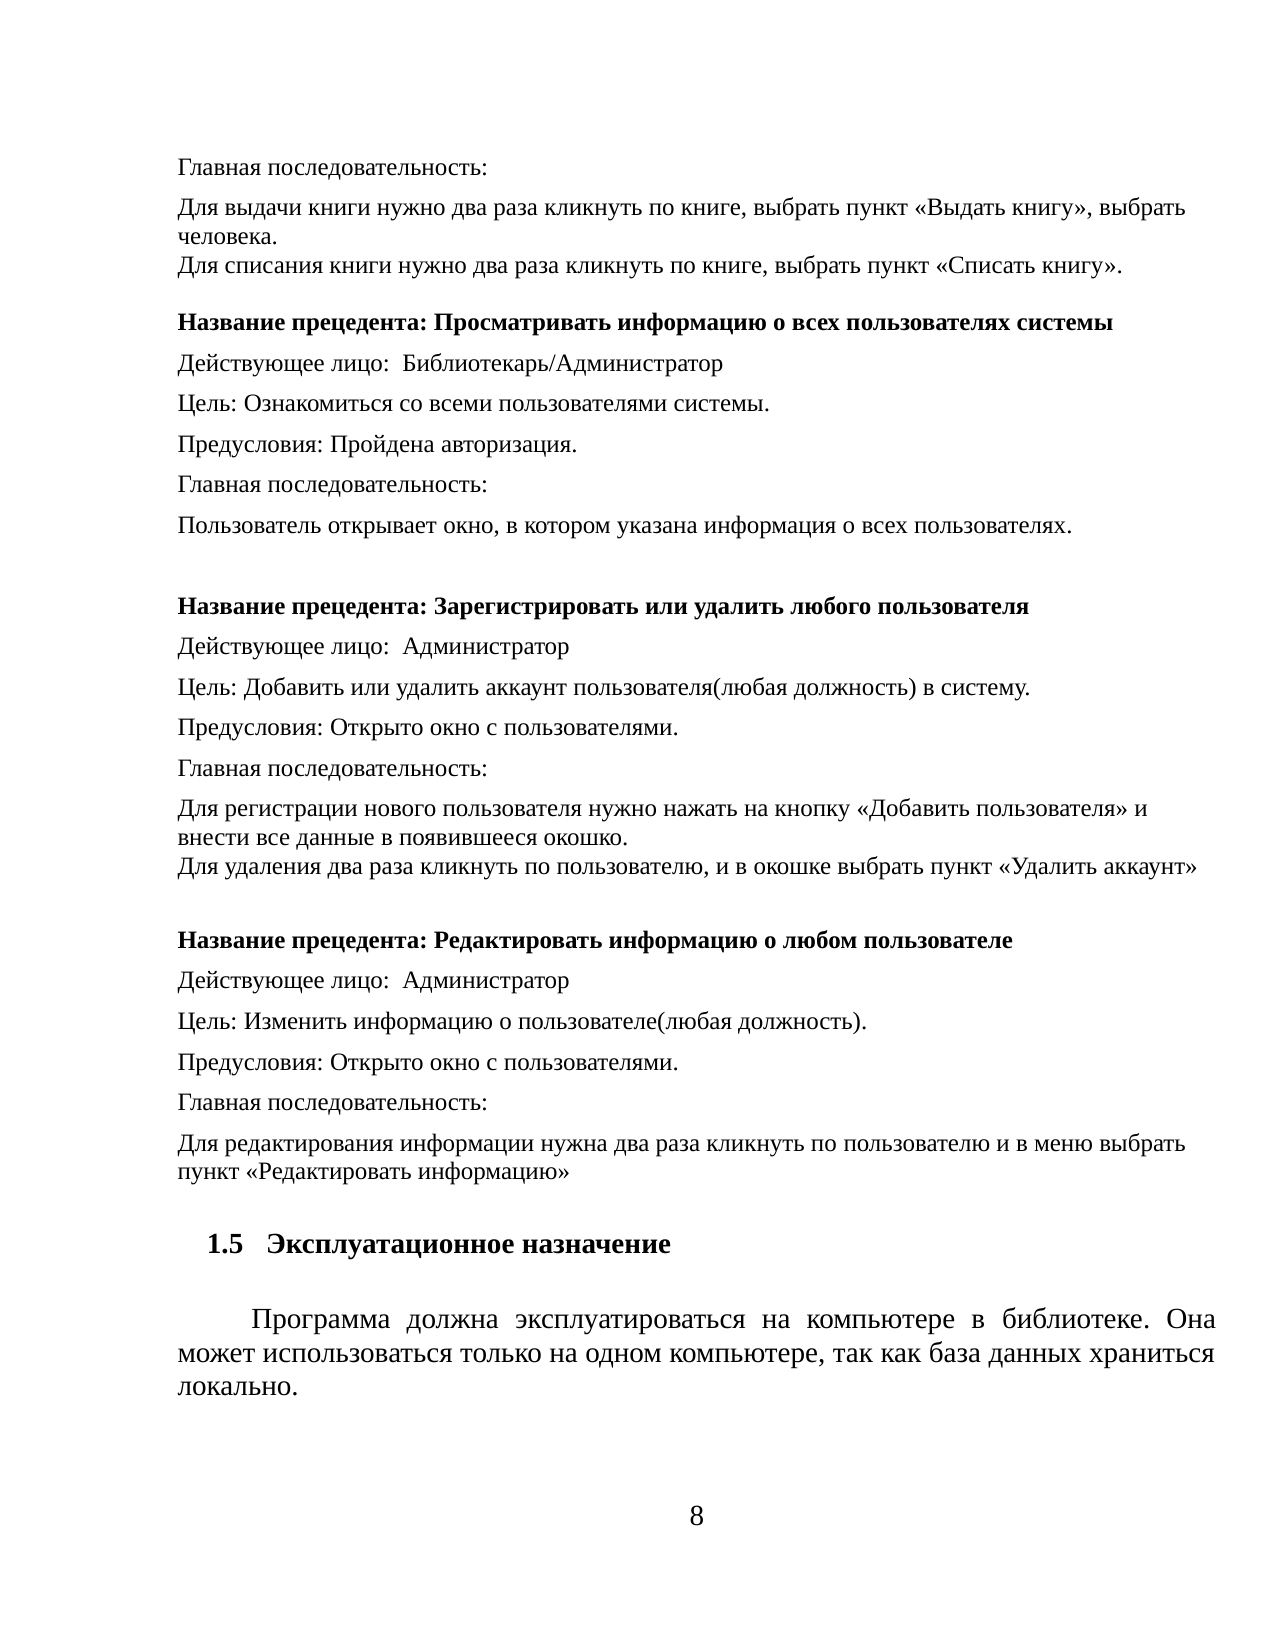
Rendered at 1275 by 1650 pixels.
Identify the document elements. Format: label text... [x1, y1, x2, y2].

text Предусловия: Открыто окно с пользователями. [177, 1047, 1216, 1075]
text Главная последовательность: [177, 1087, 1216, 1116]
text Пользователь открывает окно, в котором указана информация о всех пользователях. [177, 510, 1216, 538]
subtitle Эксплуатационное назначение [207, 1226, 1216, 1260]
text Предусловия: Открыто окно с пользователями. [177, 712, 1216, 741]
text Цель: Изменить информацию о пользователе(любая должность). [177, 1006, 1216, 1035]
text Цель: Добавить или удалить аккаунт пользователя(любая должность) в систему. [177, 672, 1216, 701]
text Для удаления два раза кликнуть по пользователю, и в окошке выбрать пункт «Удалить аккаунт» [177, 851, 1216, 880]
text Для списания книги нужно два раза кликнуть по книге, выбрать пункт «Списать книгу». [177, 250, 1216, 278]
text Главная последовательность: [177, 753, 1216, 782]
text Главная последовательность: [177, 469, 1216, 498]
text Для регистрации нового пользователя нужно нажать на кнопку «Добавить пользователя» и внести все данные в появившееся окошко. [177, 793, 1216, 851]
text Для редактирования информации нужна два раза кликнуть по пользователю и в меню выбрать пункт «Редактировать информацию» [177, 1128, 1216, 1185]
text Название прецедента: Редактировать информацию о любом пользователе [177, 925, 1216, 954]
text Для выдачи книги нужно два раза кликнуть по книге, выбрать пункт «Выдать книгу», выбрать человека. [177, 192, 1216, 250]
text Предусловия: Пройдена авторизация. [177, 429, 1216, 457]
text Название прецедента: Просматривать информацию о всех пользователях системы [177, 307, 1216, 336]
text Главная последовательность: [177, 152, 1216, 180]
text Название прецедента: Зарегистрировать или удалить любого пользователя [177, 591, 1216, 619]
text Действующее лицо: Библиотекарь/Администратор [177, 348, 1216, 376]
text Действующее лицо: Администратор [177, 966, 1216, 994]
text Программа должна эксплуатироваться на компьютере в библиотеке. Она может использоваться только на одном компьютере, так как база данных храниться локально. [177, 1301, 1216, 1402]
text Цель: Ознакомиться со всеми пользователями системы. [177, 388, 1216, 417]
text Действующее лицо: Администратор [177, 631, 1216, 660]
